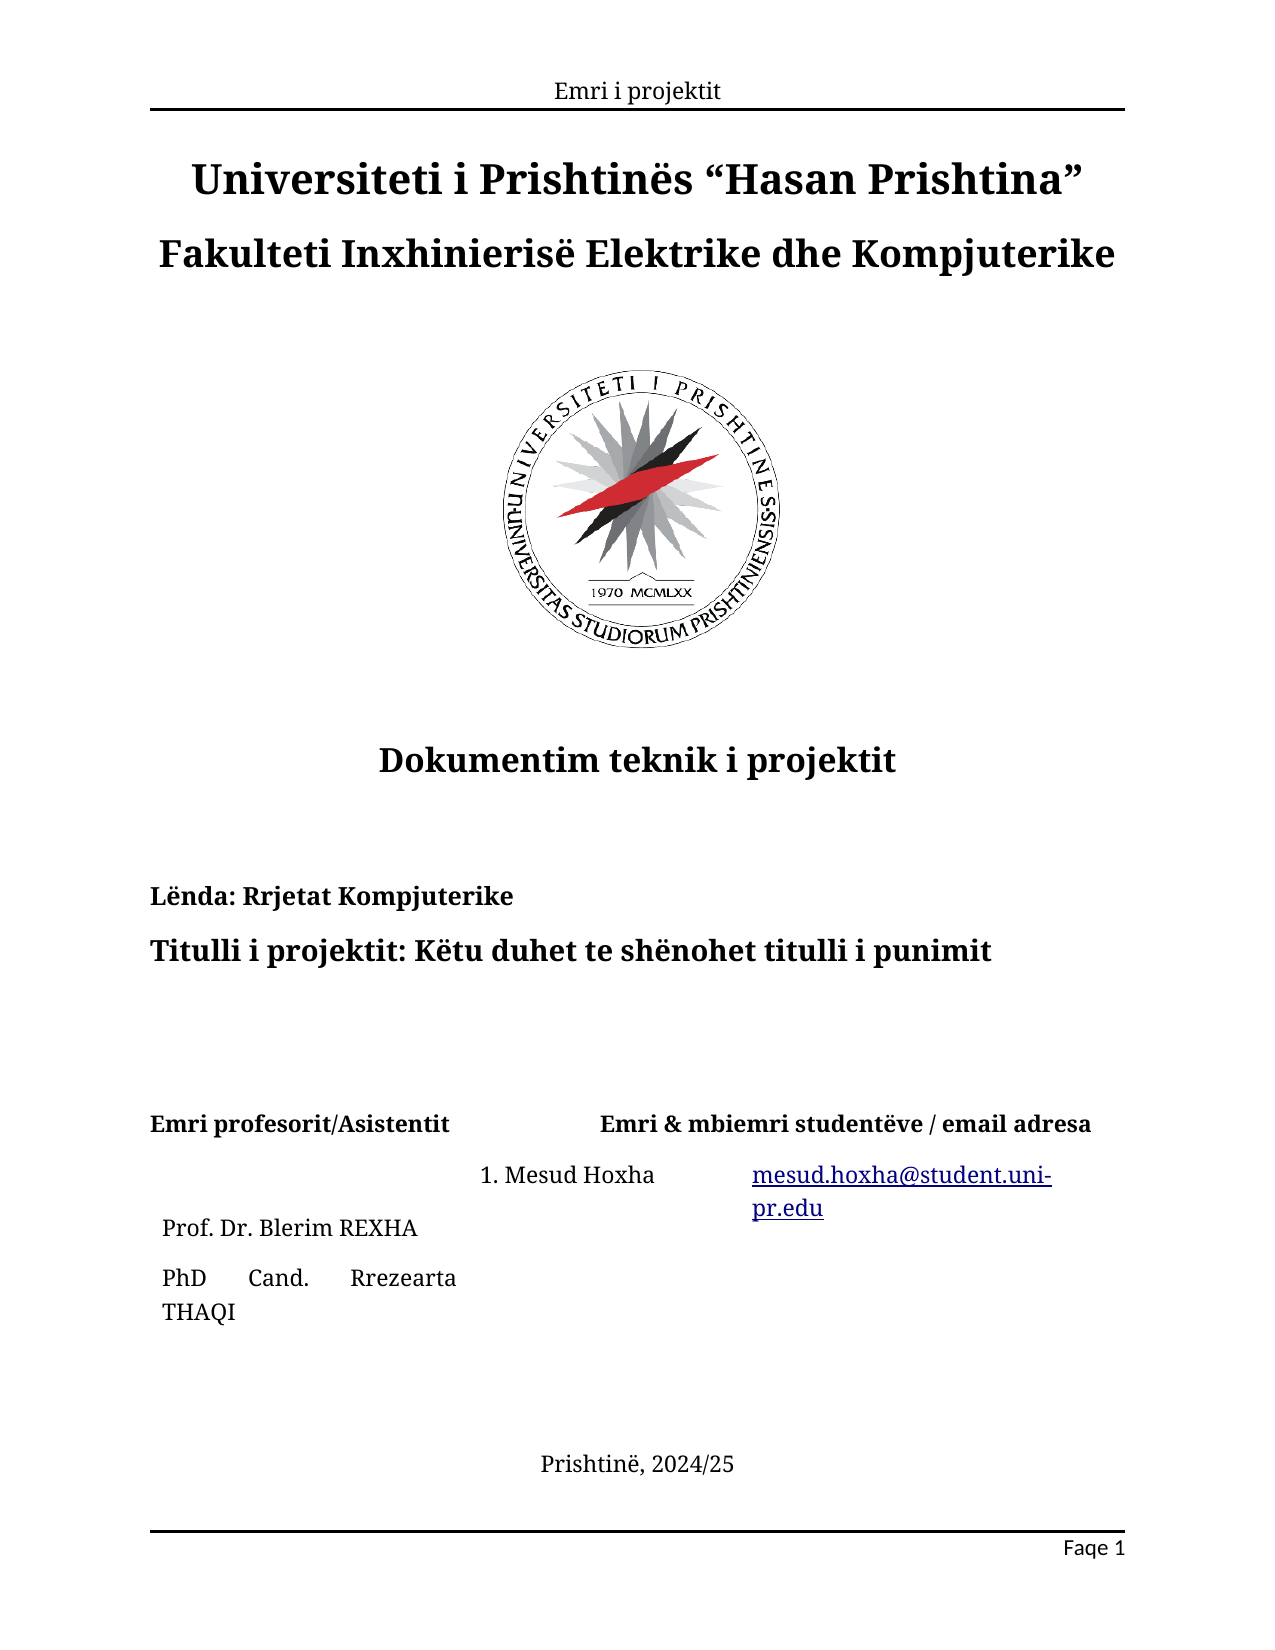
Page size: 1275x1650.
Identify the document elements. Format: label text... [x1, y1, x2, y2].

table_cell [469, 1345, 739, 1394]
table_cell [469, 1243, 739, 1293]
table_header 1. Mesud Hoxha [469, 1159, 739, 1242]
table_cell [469, 1294, 739, 1343]
text Dokumentim teknik i projektit [150, 736, 1125, 782]
table_cell [741, 1294, 1123, 1343]
text Emri profesorit/Asistentit Emri & mbiemri studentëve / email adresa [150, 1108, 1125, 1139]
text Universiteti i Prishtinës “Hasan Prishtina” [150, 150, 1125, 207]
table_header mesud.hoxha@student.uni-pr.edu [741, 1159, 1123, 1242]
text Lënda: Rrjetat Kompjuterike [150, 879, 1125, 913]
text Prishtinë, 2024/25 [150, 1448, 1125, 1479]
table_cell [741, 1345, 1123, 1394]
text Fakulteti Inxhinierisë Elektrike dhe Kompjuterike [150, 227, 1125, 278]
table_header Prof. Dr. Blerim REXHA PhD Cand. Rrezearta THAQI [151, 1159, 468, 1394]
table_cell [741, 1243, 1123, 1293]
text Titulli i projektit: Këtu duhet te shënohet titulli i punimit [150, 930, 1125, 970]
